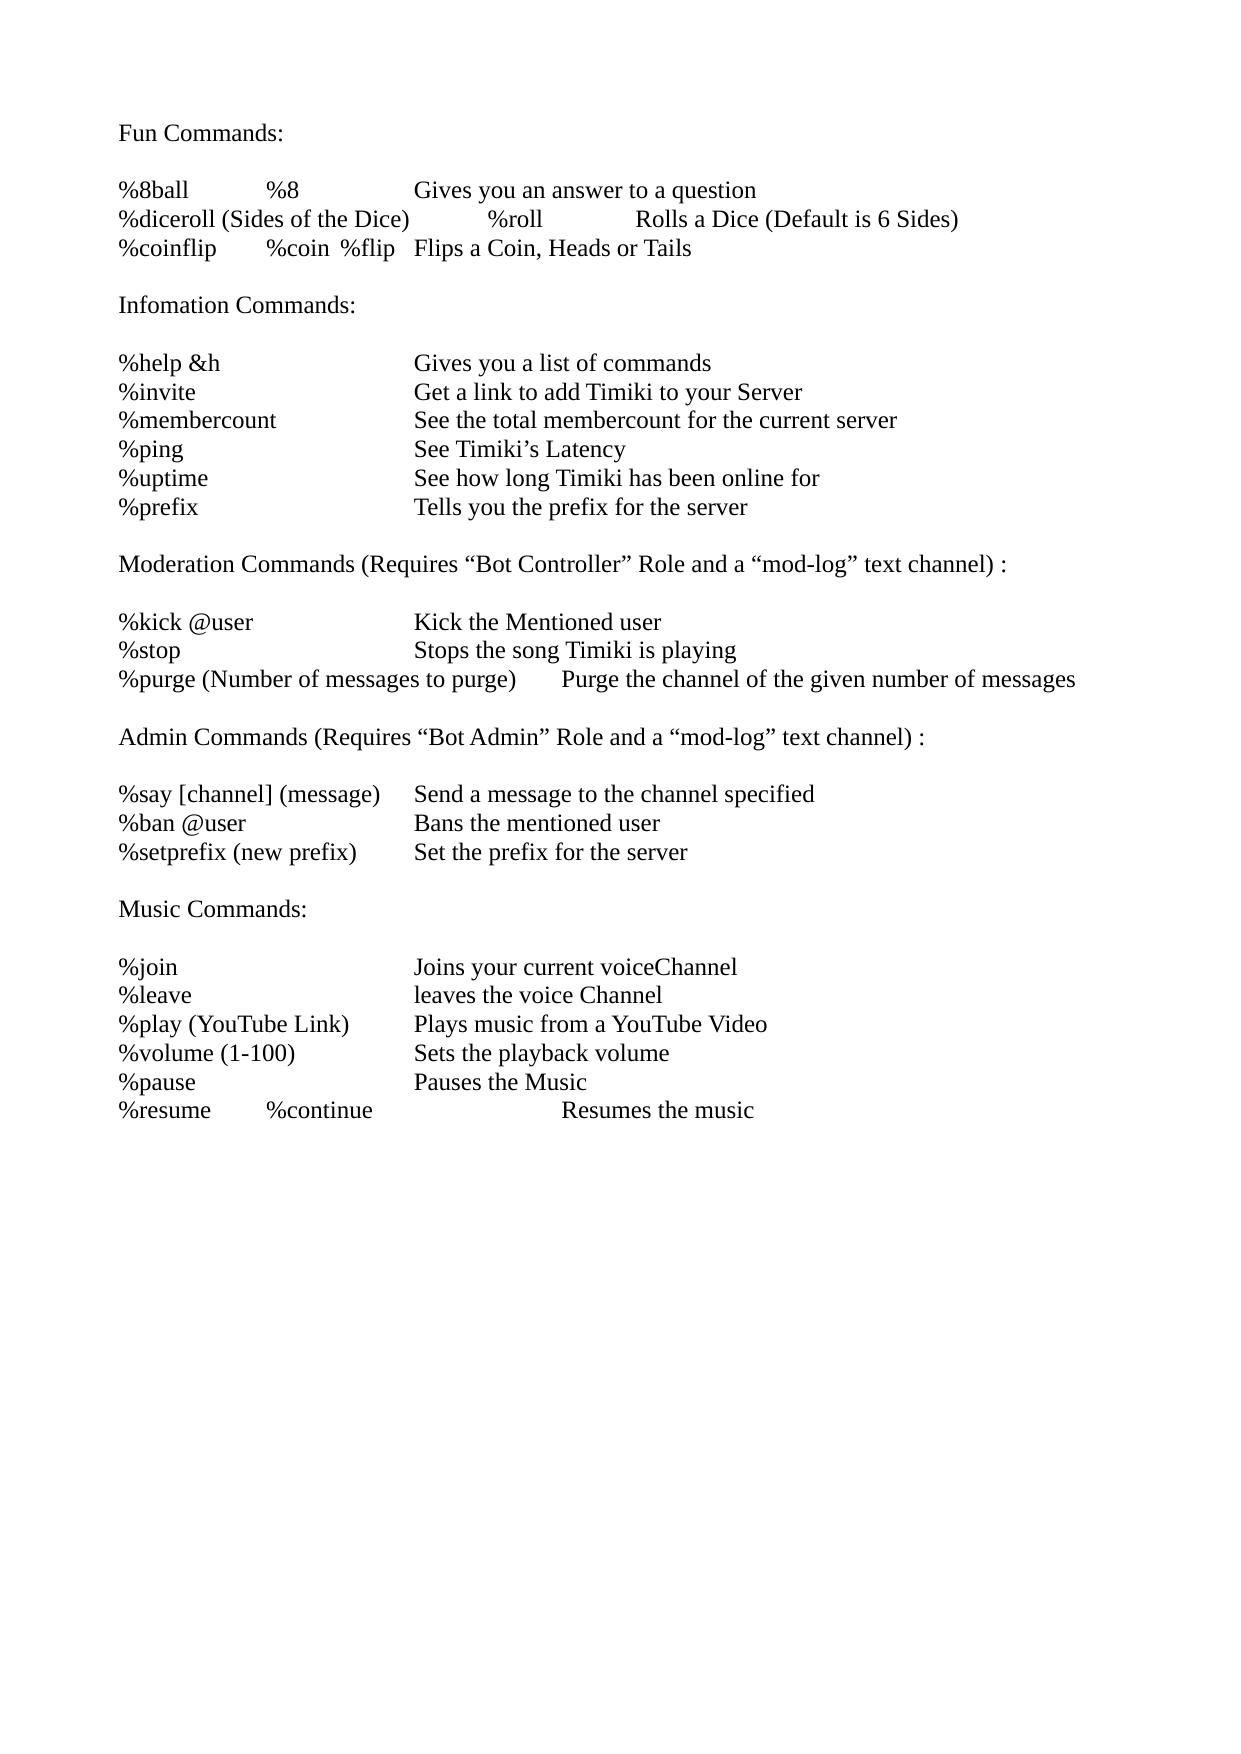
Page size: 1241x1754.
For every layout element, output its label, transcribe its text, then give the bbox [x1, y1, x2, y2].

text %membercount See the total membercount for the current server [118, 406, 1122, 434]
text %pause Pauses the Music [118, 1067, 1122, 1096]
text %leave leaves the voice Channel [118, 981, 1122, 1009]
text %ping See Timiki’s Latency [118, 434, 1122, 463]
text %8ball %8 Gives you an answer to a question [118, 176, 1122, 204]
text %uptime See how long Timiki has been online for [118, 463, 1122, 492]
text %stop Stops the song Timiki is playing [118, 636, 1122, 664]
text %join Joins your current voiceChannel [118, 952, 1122, 981]
text Music Commands: [118, 894, 1122, 923]
text %play (YouTube Link) Plays music from a YouTube Video [118, 1009, 1122, 1038]
text %coinflip %coin %flip Flips a Coin, Heads or Tails [118, 233, 1122, 262]
text %diceroll (Sides of the Dice) %roll Rolls a Dice (Default is 6 Sides) [118, 204, 1122, 233]
text %purge (Number of messages to purge) Purge the channel of the given number of messages [118, 664, 1122, 693]
text %say [channel] (message) Send a message to the channel specified [118, 779, 1122, 808]
text %kick @user Kick the Mentioned user [118, 607, 1122, 636]
text %volume (1-100) Sets the playback volume [118, 1038, 1122, 1067]
text %invite Get a link to add Timiki to your Server [118, 377, 1122, 406]
text %help &h Gives you a list of commands [118, 348, 1122, 377]
text %prefix Tells you the prefix for the server [118, 492, 1122, 521]
text %resume %continue Resumes the music [118, 1096, 1122, 1124]
text Admin Commands (Requires “Bot Admin” Role and a “mod-log” text channel) : [118, 722, 1122, 751]
text Infomation Commands: [118, 291, 1122, 319]
text Moderation Commands (Requires “Bot Controller” Role and a “mod-log” text channel) : [118, 549, 1122, 578]
text %setprefix (new prefix) Set the prefix for the server [118, 837, 1122, 866]
text Fun Commands: [118, 118, 1122, 147]
text %ban @user Bans the mentioned user [118, 808, 1122, 837]
